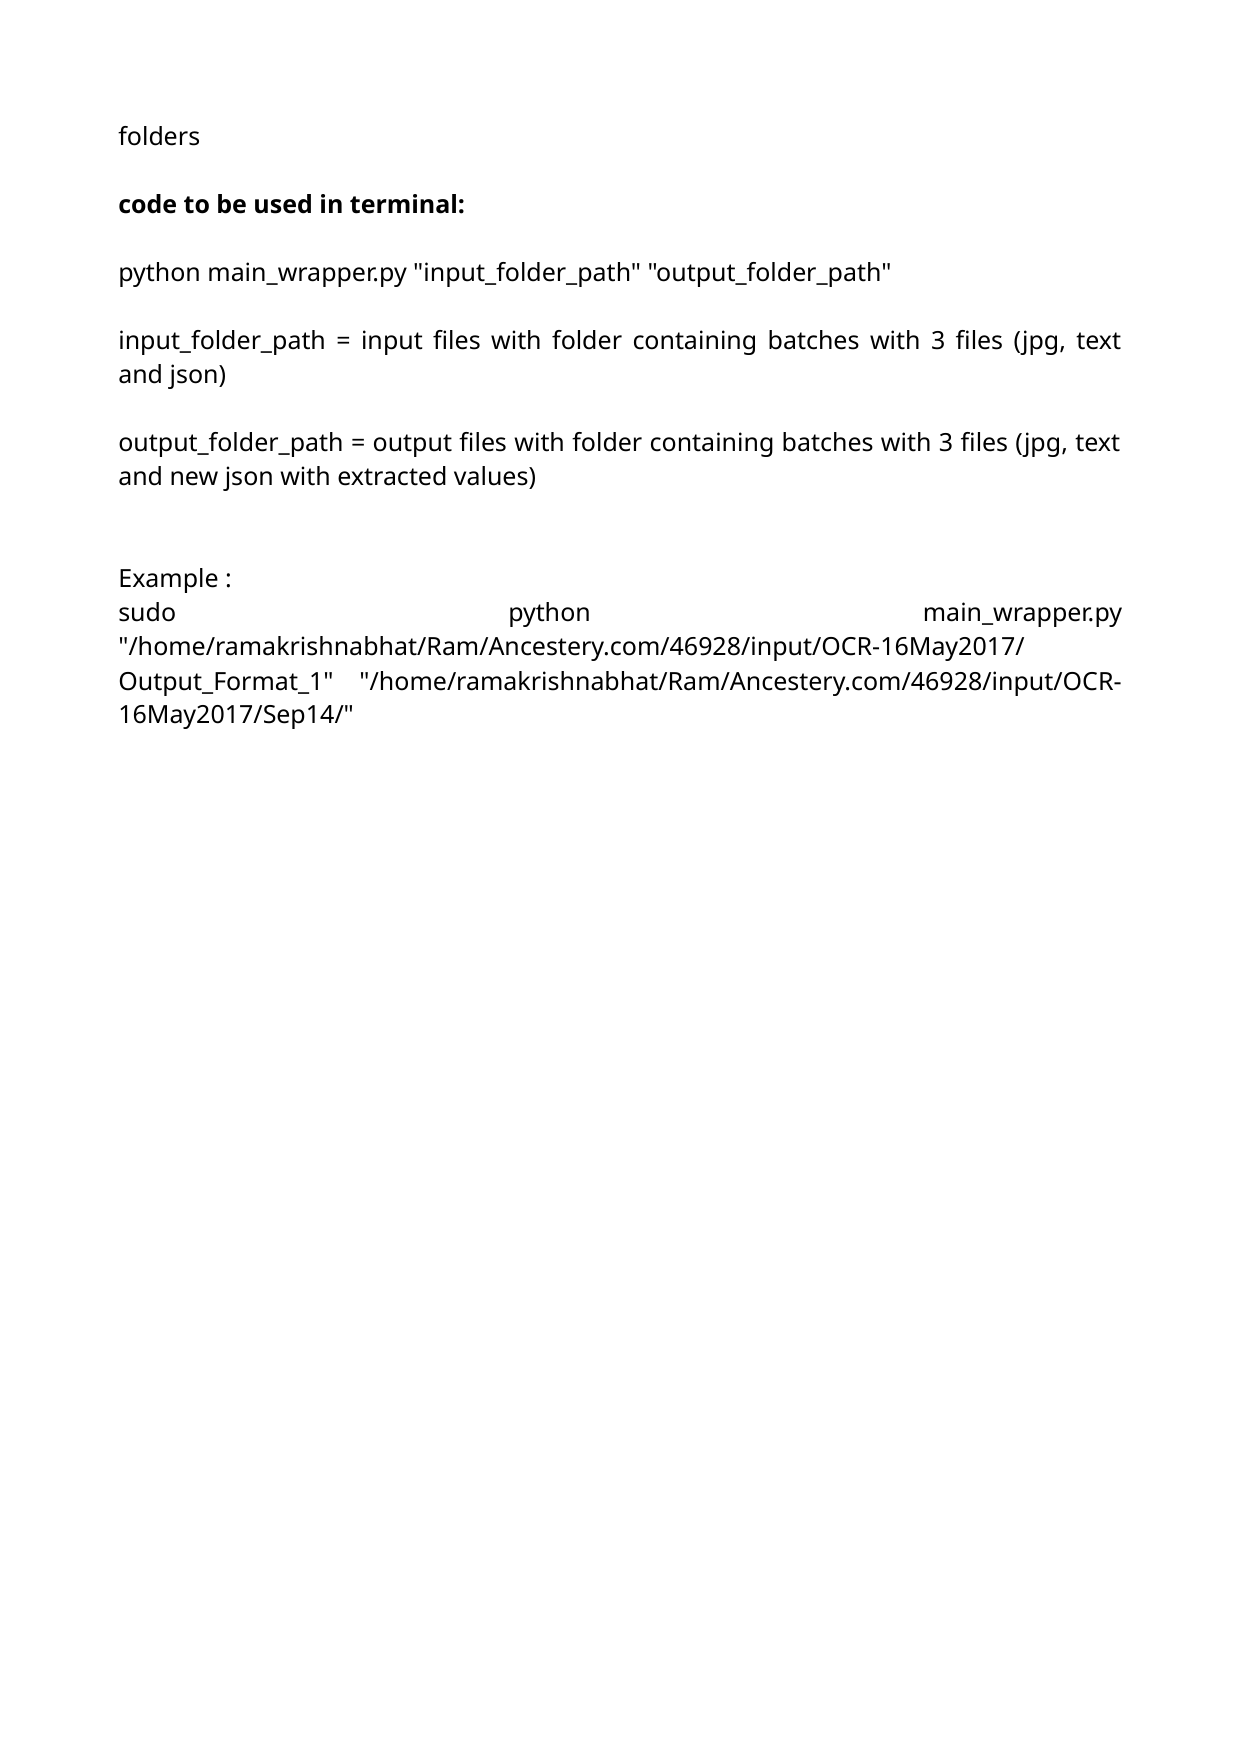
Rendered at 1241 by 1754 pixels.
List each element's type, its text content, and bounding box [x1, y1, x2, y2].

text python main_wrapper.py "input_folder_path" "output_folder_path" [118, 254, 1122, 288]
text sudo python main_wrapper.py "/home/ramakrishnabhat/Ram/Ancestery.com/46928/input/OCR-16May2017/Output_Format_1" "/home/ramakrishnabhat/Ram/Ancestery.com/46928/input/OCR-16May2017/Sep14/" [118, 595, 1122, 731]
text code to be used in terminal: [118, 186, 1122, 220]
text input_folder_path = input files with folder containing batches with 3 files (jpg, text and json) [118, 322, 1122, 391]
text Example : [118, 561, 1122, 595]
text output_folder_path = output files with folder containing batches with 3 files (jpg, text and new json with extracted values) [118, 425, 1122, 493]
text folders [118, 118, 1122, 152]
